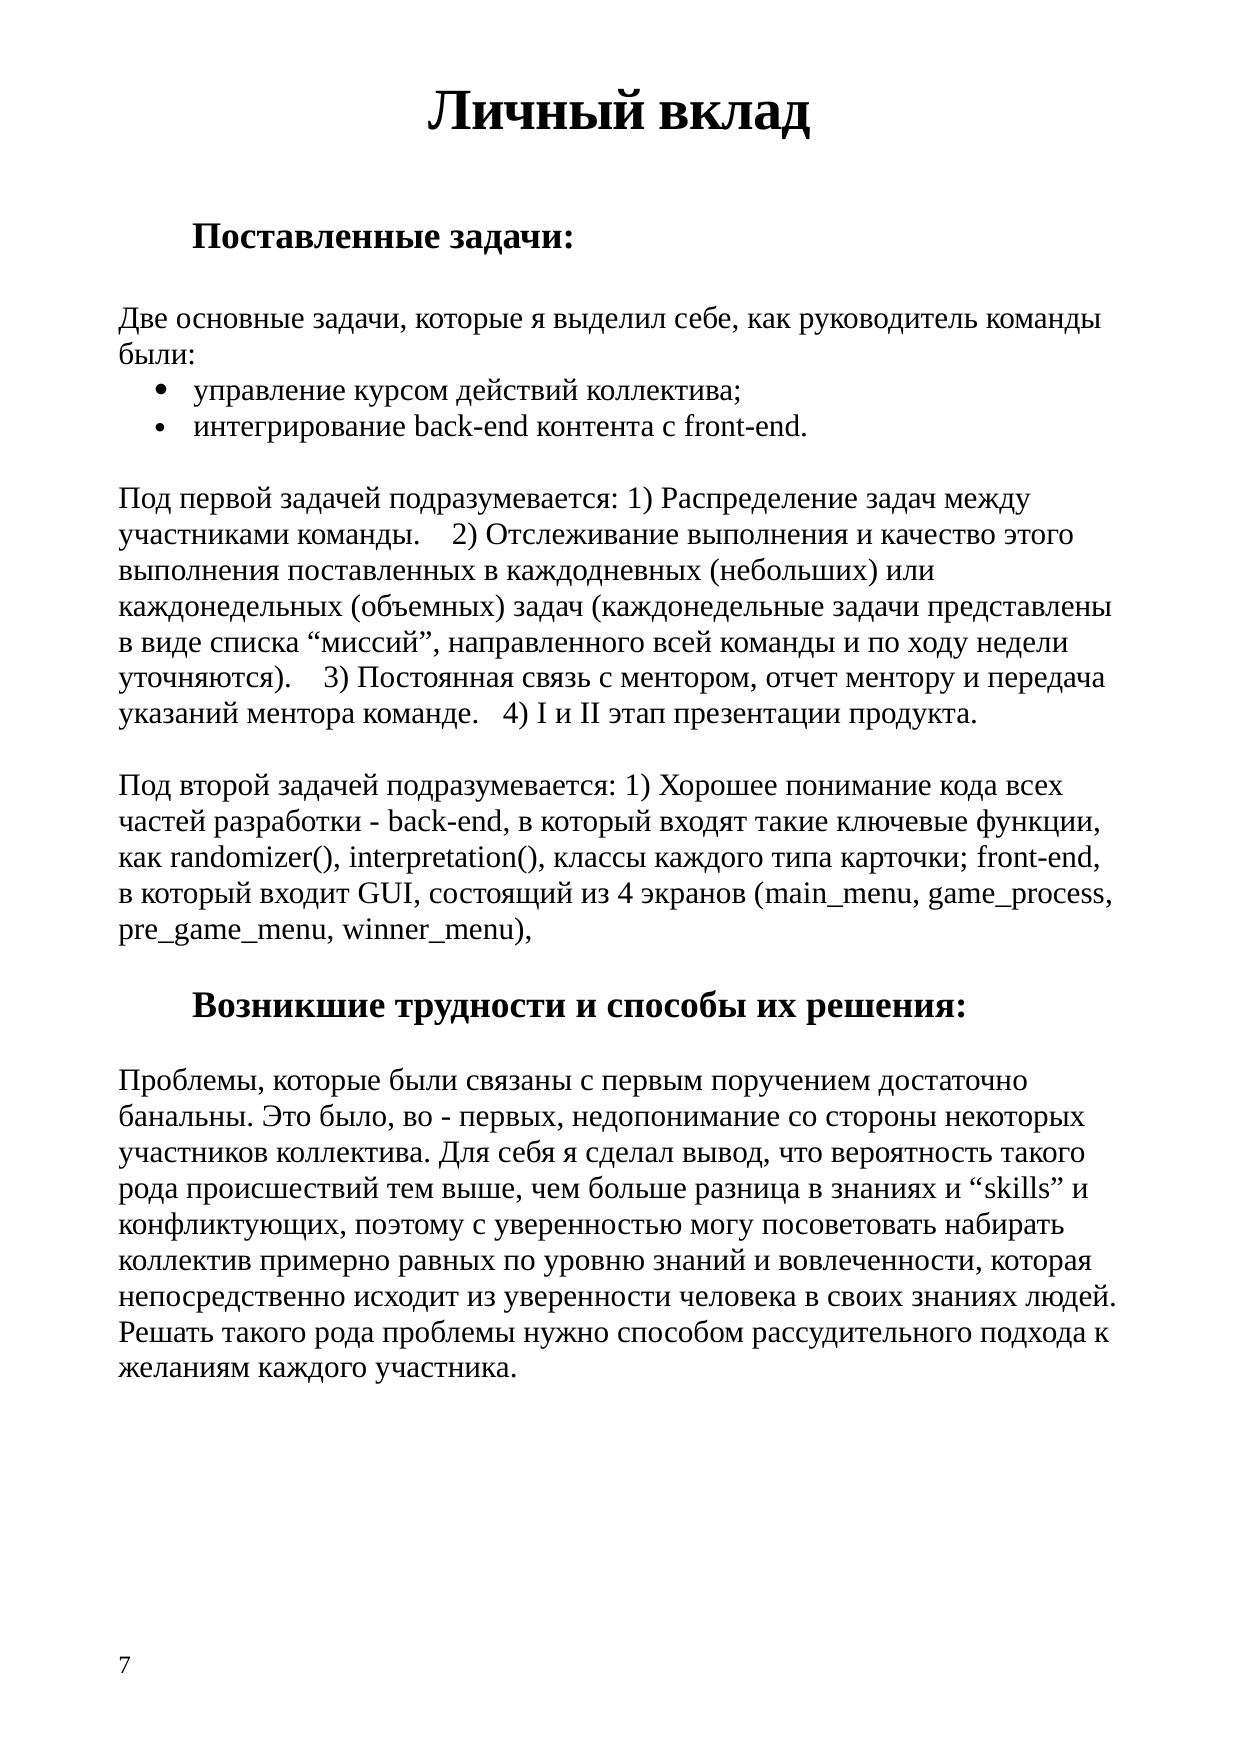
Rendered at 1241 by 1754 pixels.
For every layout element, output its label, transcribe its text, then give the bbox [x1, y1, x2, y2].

text Поставленные задачи: [118, 213, 1122, 256]
list интегрирование back-end контента с front-end. [156, 407, 1122, 443]
text Две основные задачи, которые я выделил себе, как руководитель команды были: [118, 299, 1122, 371]
text Под первой задачей подразумевается: 1) Распределение задач между участниками команды. 2) Отслеживание выполнения и качество этого выполнения поставленных в каждодневных (небольших) или каждонедельных (объемных) задач (каждонедельные задачи представлены в виде списка “миссий”, направленного всей команды и по ходу недели уточняются). 3) Постоянная связь с ментором, отчет ментору и передача указаний ментора команде. 4) I и II этап презентации продукта. [118, 479, 1122, 731]
text Под второй задачей подразумевается: 1) Хорошее понимание кода всех частей разработки - back-end, в который входят такие ключевые функции, как randomizer(), interpretation(), классы каждого типа карточки; front-end, в который входит GUI, состоящий из 4 экранов (main_menu, game_process, pre_game_menu, winner_menu), [118, 767, 1122, 946]
subtitle Личный вклад [118, 75, 1122, 142]
list управление курсом действий коллектива; [156, 371, 1122, 407]
text Возникшие трудности и способы их решения: [118, 982, 1122, 1025]
text Проблемы, которые были связаны с первым поручением достаточно банальны. Это было, во - первых, недопонимание со стороны некоторых участников коллектива. Для себя я сделал вывод, что вероятность такого рода происшествий тем выше, чем больше разница в знаниях и “skills” и конфликтующих, поэтому с уверенностью могу посоветовать набирать коллектив примерно равных по уровню знаний и вовлеченности, которая непосредственно исходит из уверенности человека в своих знаниях людей. Решать такого рода проблемы нужно способом рассудительного подхода к желаниям каждого участника. [118, 1061, 1122, 1385]
